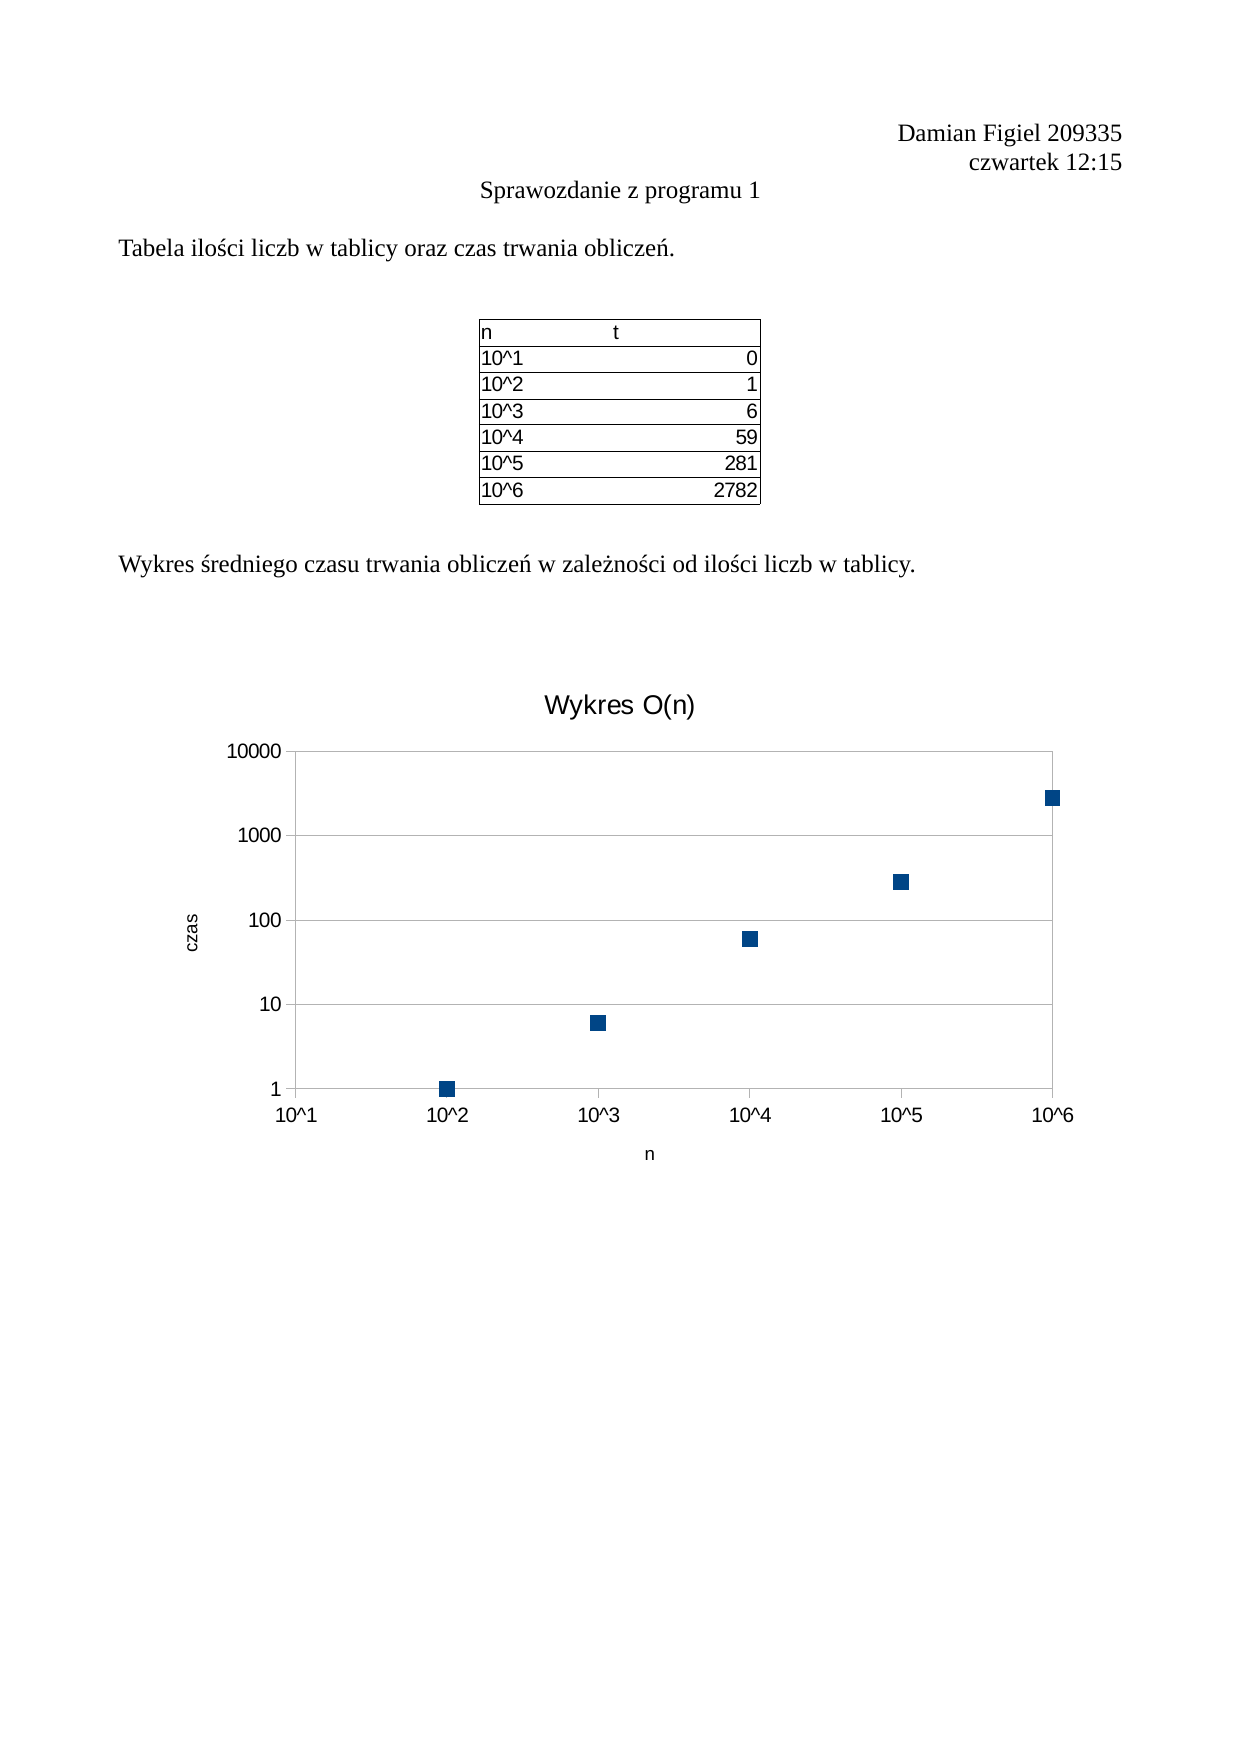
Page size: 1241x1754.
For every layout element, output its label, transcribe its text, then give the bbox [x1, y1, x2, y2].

text Damian Figiel 209335 [118, 118, 1122, 147]
text Sprawozdanie z programu 1 [118, 176, 1122, 204]
text czwartek 12:15 [118, 147, 1122, 176]
text Wykres średniego czasu trwania obliczeń w zależności od ilości liczb w tablicy. [118, 549, 1122, 578]
text Tabela ilości liczb w tablicy oraz czas trwania obliczeń. [118, 233, 1122, 262]
